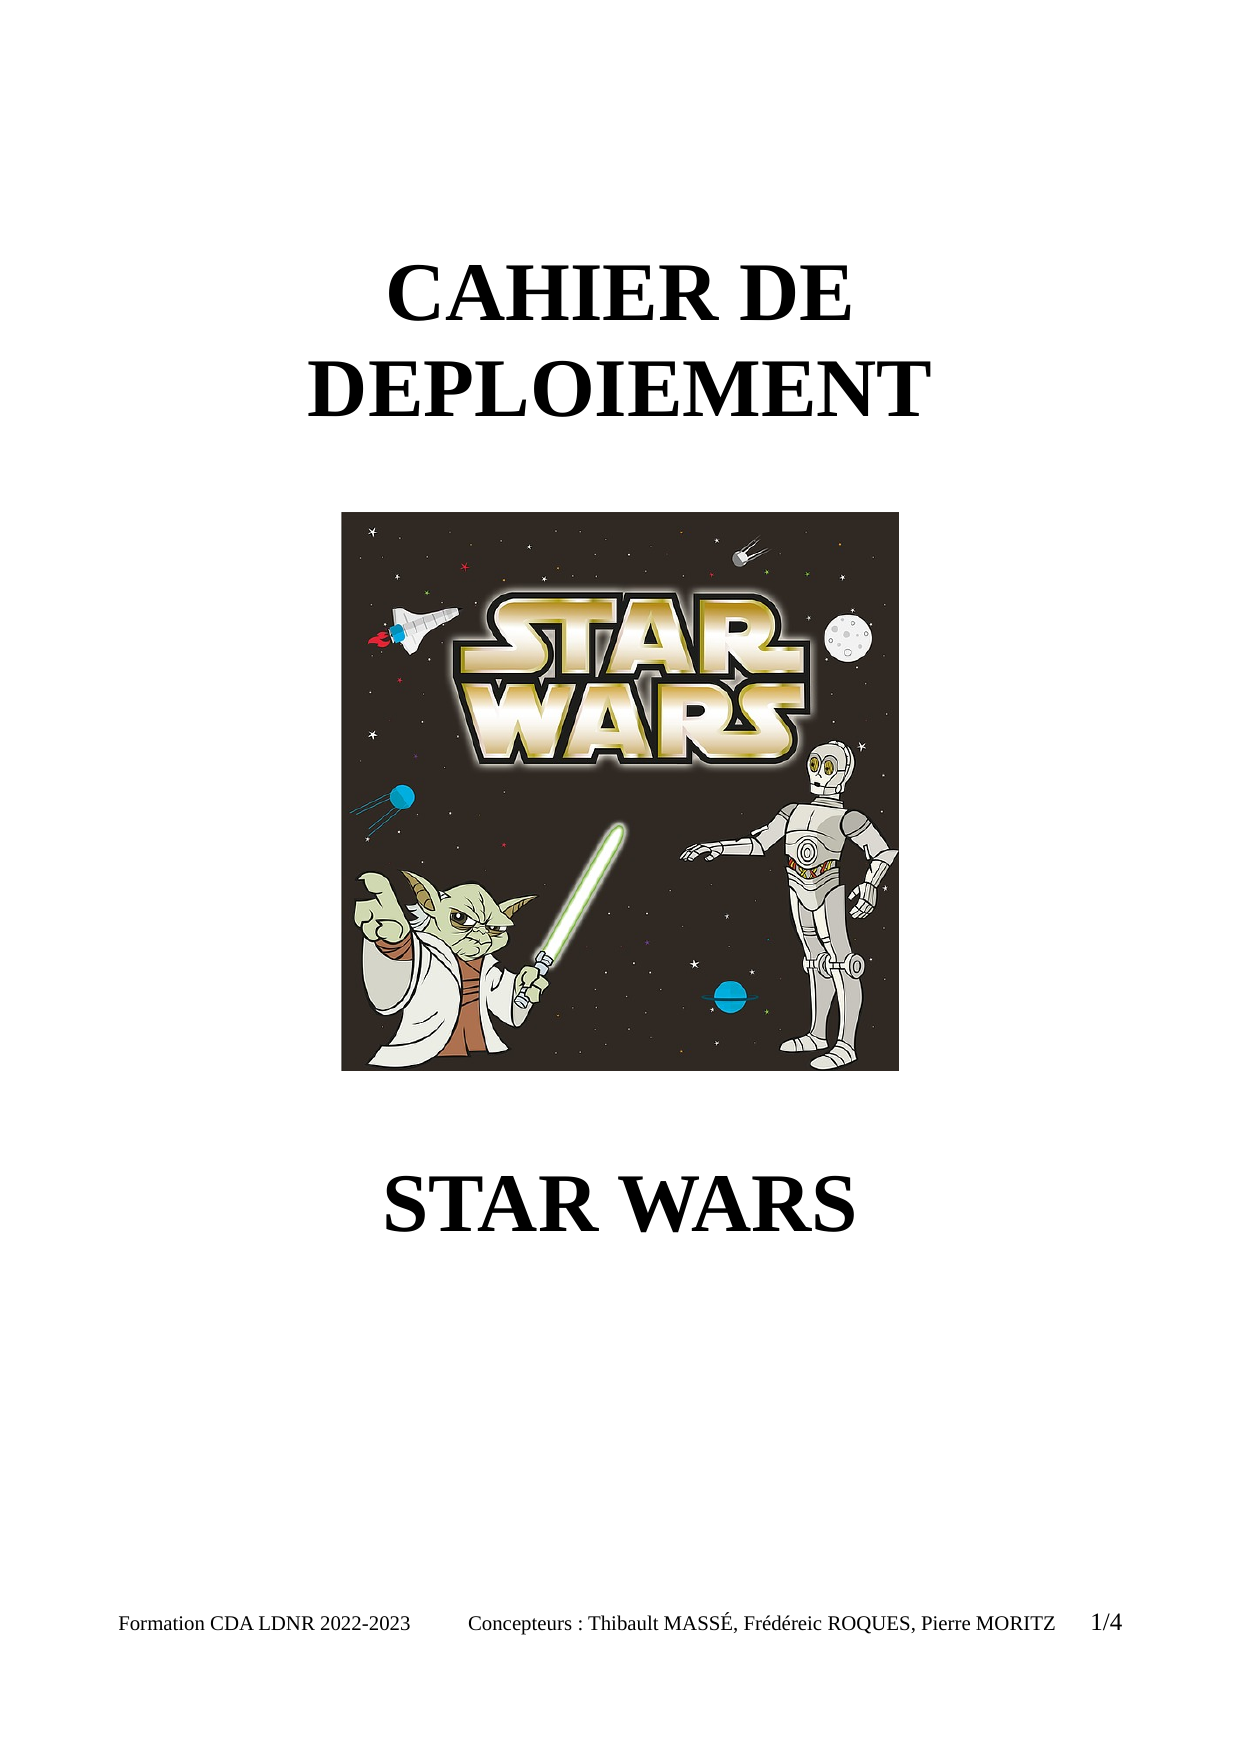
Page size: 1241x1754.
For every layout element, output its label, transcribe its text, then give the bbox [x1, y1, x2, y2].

picture [341, 512, 899, 1071]
text CAHIER DE [118, 243, 1122, 338]
text DEPLOIEMENT [118, 338, 1122, 434]
text STAR WARS [118, 1153, 1122, 1249]
